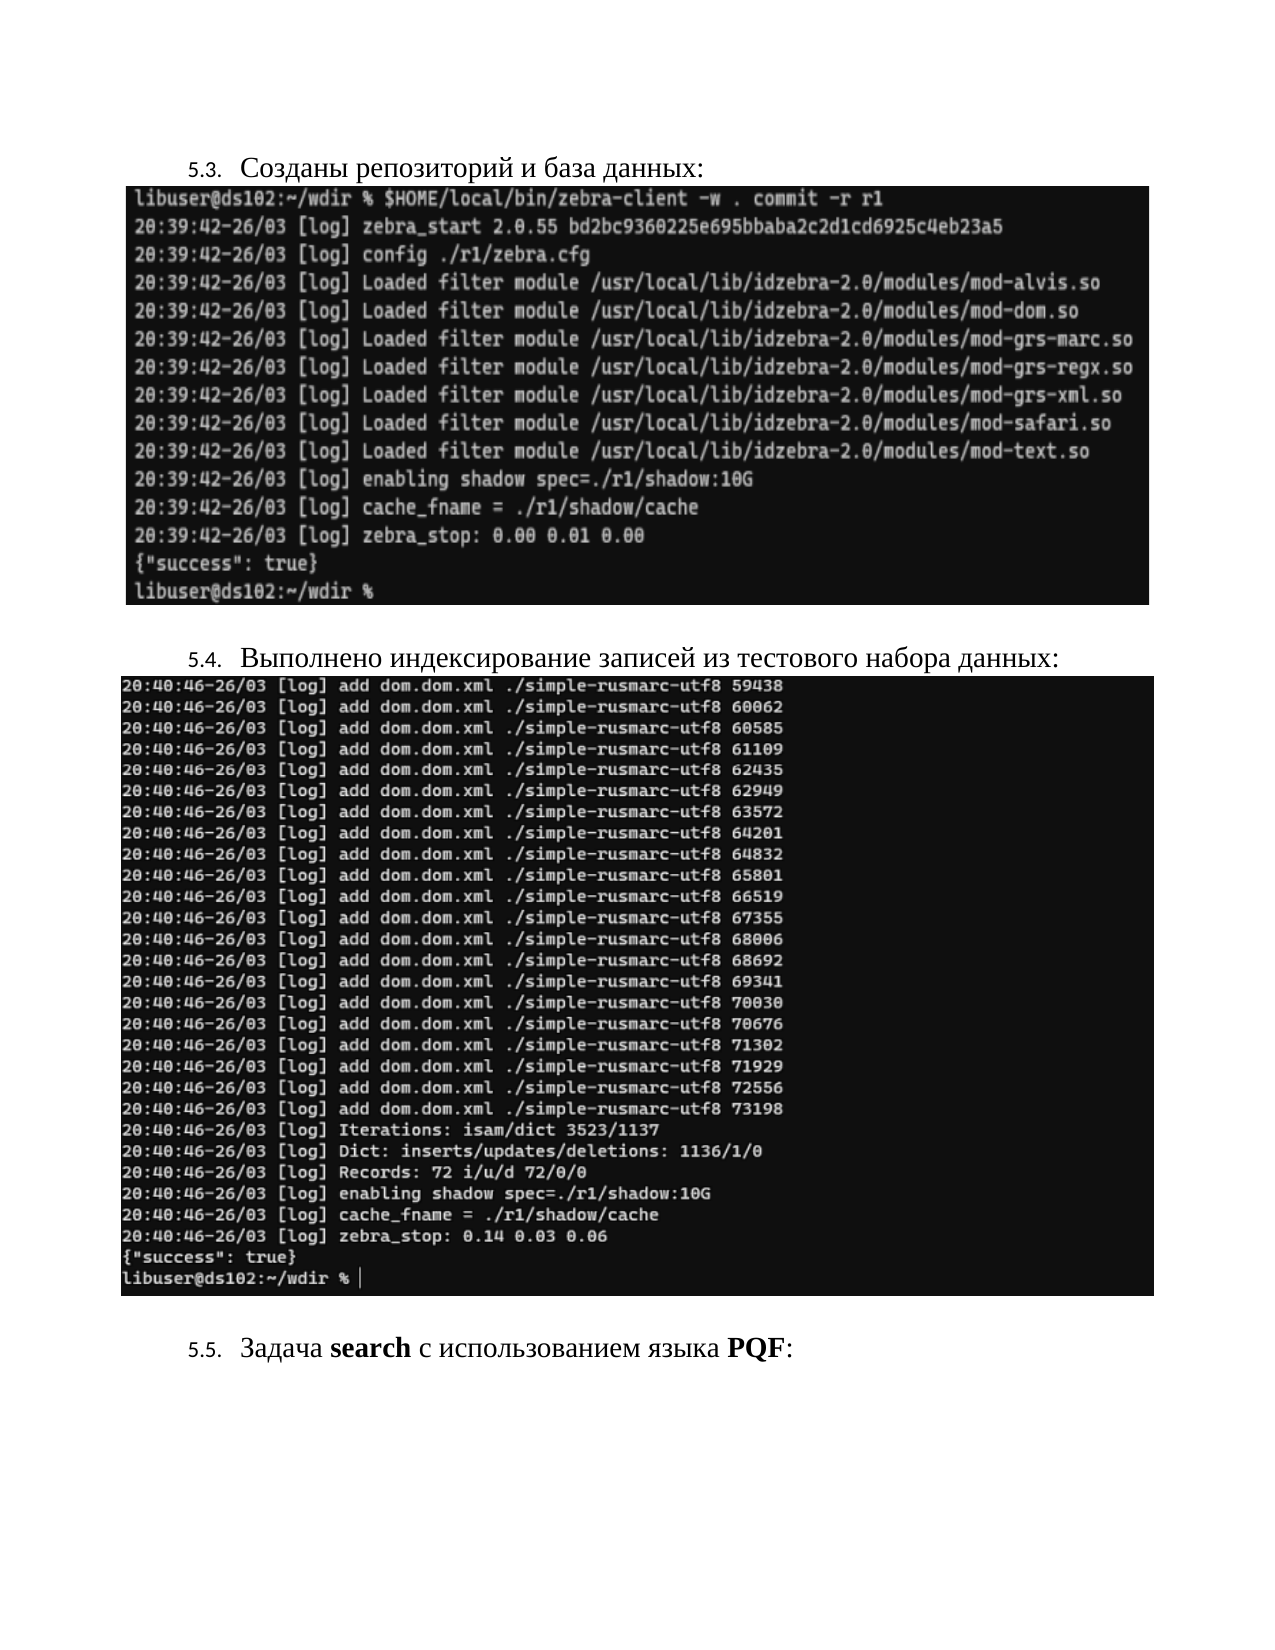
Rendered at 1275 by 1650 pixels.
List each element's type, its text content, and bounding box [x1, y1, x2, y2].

list Выполнено индексирование записей из тестового набора данных: [187, 640, 1125, 674]
picture [121, 676, 1154, 1296]
list Задача search с использованием языка PQF: [187, 1330, 1125, 1364]
list Созданы репозиторий и база данных: [187, 150, 1125, 183]
picture [125, 186, 1150, 605]
